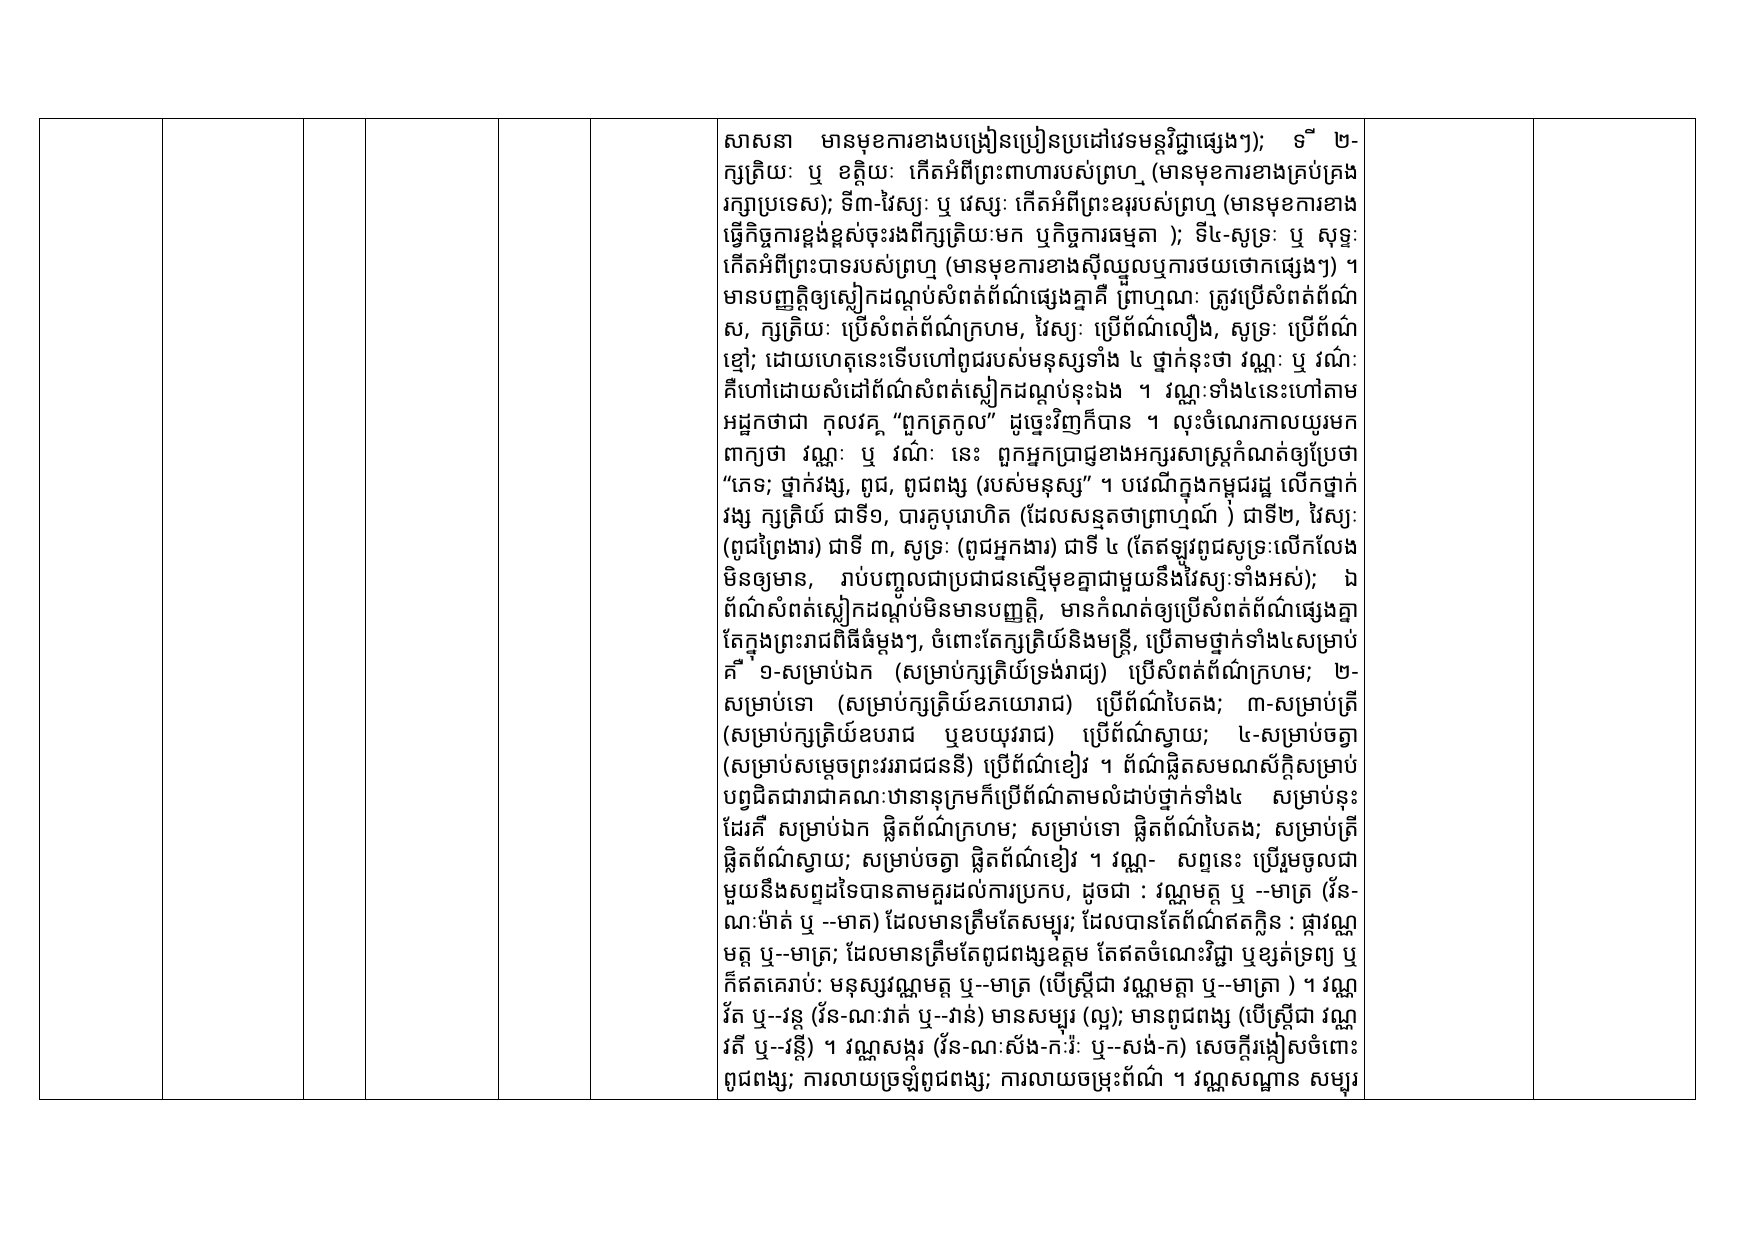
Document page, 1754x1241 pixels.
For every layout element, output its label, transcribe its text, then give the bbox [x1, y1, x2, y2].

table_cell [1365, 119, 1533, 1098]
table_cell [40, 119, 162, 1098]
table_cell [499, 119, 590, 1098]
table_cell (វណ្ណ; វណ៌) ព័ណ៌, សម្បុរ; ពន្លឺ, រស្មី; ភេទ; ថ្នាក់​វង្ស, ពូជ, ពូជពង្ស (របស់​មនុស្ស) ។ តាម​លទ្ធិ​ព្រាហ្មណ៍ ចែក​ពូជ​របស់​មនុស្ស​ជា ៤ ថ្នាក់ ទី ១-ព្រាហ្មណៈ ថា (ដើម​កំណើត​ដំបូង​បំផុង) កើត​អំពី​ព្រះ​ឱស្ឋ​របស់​ព្រហ្ម (ព្រហ្ម​តម្រូវ​ឲ្យ​ជា​ម្ចាស់​សាសនា មាន​មុខ​ការ​ខាង​បង្រៀន​ប្រៀន​ប្រដៅ​វេទ​មន្ត​វិជ្ជា​ផ្សេង​ៗ); ទី ២-ក្សត្រិយៈ ឬ ខត្តិយៈ កើត​អំពី​ព្រះ​ពាហា​របស់​ព្រហ្ម (មាន​មុខ​ការ​ខាង​គ្រប់​គ្រង​រក្សា​ប្រទេស); ទី៣-វៃស្យៈ ឬ វេស្សៈ កើត​អំពី​ព្រះ​ឧរុ​របស់​ព្រហ្ម (មាន​មុខ​ការ​ខាង​ធ្វើ​កិច្ច​ការ​ខ្ពង់​ខ្ពស់​ចុះ​រង​ពី​ក្សត្រិយៈ​មក ឬ​កិច្ច​ការ​ធម្មតា ); ទី៤-សូទ្រៈ ឬ សុទ្ទៈ កើត​អំពី​ព្រះ​បាទ​របស់​ព្រហ្ម (មាន​មុខ​ការ​ខាង​ស៊ី​ឈ្នួល​ឬ​ការ​ថយ​ថោក​ផ្សេង​ៗ) ។ មាន​បញ្ញត្តិ​ឲ្យ​ស្លៀក​ដណ្ដប់​សំពត់​ព័ណ៌​ផ្សេង​គ្នា​គឺ ព្រាហ្មណៈ ត្រូវ​ប្រើ​សំពត់​ព័ណ៌​ស, ក្សត្រិយៈ ប្រើ​សំពត់​ព័ណ៌​ក្រហម, វៃស្យៈ ប្រើ​ព័ណ៌​លឿង, សូទ្រៈ ប្រើ​ព័ណ៌​ខ្មៅ; ដោយ​ហេតុ​នេះ​ទើប​ហៅ​ពូជ​របស់​មនុស្ស​ទាំង ៤ ថ្នាក់​នុះ​ថា វណ្ណៈ ឬ វណ៌ៈ គឺ​ហៅ​ដោយ​សំដៅ​ព័ណ៌​សំពត់​ស្លៀក​ដណ្ដប់​នុះ​ឯង ។ វណ្ណៈ​ទាំង​៤​នេះ​ហៅ​តាម​អដ្ឋកថា​ជា កុល​វគ្គ “ពួក​ត្រកូល” ដូច្នេះ​វិញ​ក៏​បាន ។ លុះ​ចំណេរ​កាល​យូរ​មក​ពាក្យ​ថា វណ្ណៈ ឬ វណ៌ៈ នេះ ពួក​អ្នក​ប្រាជ្ញ​ខាង​អក្សរ​សាស្រ្ត​កំណត់​ឲ្យ​ប្រែ​ថា “ភេទ; ថ្នាក់​វង្ស, ពូជ, ពូជ​ពង្ស (របស់​មនុស្ស” ។ បវេណី​ក្នុង​កម្ពុជ​រដ្ឋ លើក​ថ្នាក់​វង្ស ក្សត្រិយ៍ ជា​ទី​១, បារគូ​បុរោហិត (ដែល​សន្មត​ថា​ព្រាហ្មណ៍ ) ជា​ទី​២, វៃស្យៈ (ពូជ​ព្រៃ​ងារ) ជា​ទី ៣, សូទ្រៈ (ពូជ​អ្នក​ងារ) ជា​ទី ៤ (តែ​ឥឡូវ​ពូជ​សូទ្រៈ​លើក​លែង​មិន​ឲ្យ​មាន, រាប់​បញ្ចូល​ជា​ប្រជា​ជន​ស្មើ​មុខ​គ្នា​ជា​មួយ​នឹង​វៃស្យៈ​ទាំងអស់); ឯ​ព័ណ៌​សំពត់​ស្លៀក​ដណ្ដប់​មិន​មាន​បញ្ញត្តិ, មាន​កំណត់​ឲ្យ​ប្រើ​សំពត់​ព័ណ៌​ផ្សេង​គ្នា​តែ​ក្នុង​ព្រះ​រាជ​ពិធី​ធំ​ម្តង​ៗ, ចំពោះ​តែ​ក្សត្រិយ៍​និង​មន្រ្តី, ប្រើ​តាម​ថ្នាក់​ទាំង​៤​សម្រាប់​គឺ ១-សម្រាប់​ឯក (សម្រាប់​ក្សត្រិយ៍​ទ្រង់​រាជ្យ) ប្រើ​សំពត់​ព័ណ៌​ក្រហម; ២-សម្រាប់​ទោ (សម្រាប់​ក្សត្រិយ៍​ឧភយោរាជ) ប្រើ​ព័ណ៌​បៃតង; ៣-សម្រាប់​ត្រី (សម្រាប់​ក្សត្រិយ៍​ឧបរាជ ឬ​ឧបយុវរាជ) ប្រើ​ព័ណ៌​ស្វាយ; ៤-សម្រាប់​ចត្វា (សម្រាប់​សម្តេច​ព្រះ​វររាជ​ជននី) ប្រើ​ព័ណ៌​ខៀវ ។ ព័ណ៌​ផ្លិត​សមណ​ស័ក្តិ​សម្រាប់​បព្វជិត​ជា​រាជា​គណៈ​ឋានានុក្រម​ក៏​ប្រើ​ព័ណ៌​តាម​លំដាប់​ថ្នាក់​ទាំង​៤ សម្រាប់​នុះ​ដែរ​គឺ សម្រាប់​ឯក ផ្លិត​ព័ណ៌​ក្រហម; សម្រាប់​ទោ ផ្លិត​ព័ណ៌​បៃតង; សម្រាប់​ត្រី ផ្លិត​ព័ណ៌​ស្វាយ; សម្រាប់​ចត្វា ផ្លិត​ព័ណ៌​ខៀវ ។ វណ្ណ- សព្ទ​នេះ ប្រើ​រួម​ចូល​ជា​មួយ​នឹង​សព្ទ​ដទៃ​បាន​តាម​គួរ​ដល់​ការ​ប្រកប, ដូច​ជា : វណ្ណ​មត្ត ឬ --មាត្រ (វ័ន-ណៈម៉ាត់ ឬ --មាត) ដែល​មាន​ត្រឹម​តែ​សម្បុរ; ដែល​បាន​តែ​ព័ណ៌​ឥត​ក្លិន : ផ្កា​វណ្ណ​មត្ត ឬ--មាត្រ; ដែល​មាន​ត្រឹម​តែ​ពូជ​ពង្ស​ឧត្តម តែ​ឥត​ចំណេះ​វិជ្ជា ឬ​ខ្សត់​ទ្រព្យ ឬ​ក៏​ឥត​គេ​រាប់: មនុស្ស​វណ្ណ​មត្ត ឬ--មាត្រ (បើ​ស្ត្រី​ជា វណ្ណ​មត្តា ឬ--មាត្រា ) ។ វណ្ណ​វ័ត ឬ--វន្ត (វ័ន-ណៈវាត់ ឬ--វាន់) មាន​សម្បុរ (ល្អ); មាន​ពូជ​ពង្ស (បើ​ស្រ្តី​ជា វណ្ណ​វតី ឬ--វន្តី) ។ វណ្ណ​សង្ករ (វ័ន-ណៈស័ង-កៈរ៉ៈ ឬ--សង់-ក) សេចក្ដី​រង្កៀស​ចំពោះ​ពូជ​ពង្ស; ការ​លាយ​ច្រឡំ​ពូជ​ពង្ស; ការ​លាយ​ចម្រុះ​ព័ណ៌ ។ វណ្ណ​សណ្ឋាន សម្បុរ​និង​ទ្រង់ទ្រាយ : មាន​វណ្ណ​សណ្ឋាន​ផ្សេង​គ្នា ។ វណ្ណ​សម្បត្តិ (--សំប័ត) ការ​បរិបូរ​ដោយ​សម្បុរ ។ វណ្ណ​សេដ្ឋ ឬ វណ៌​ស្រេស្ឋ (វ័ន-ណៈ-សេត ឬ​វ័រ-ណៈស្រេស) ដែល​ប្រសើរ​ព្រោះ​ពូជ​ពង្ស (ព្រាហ្មណ៍​ឬ​ក្សត្រិយ៍); បើ​ស្រ្តី​ជា វណ្ណ​សេដ្ឋា ឬ​វណ៌​ស្រេស្ឋា... (ព្រាហ្មណី ឬ ក្សត្រិយានី) ។ វណ្ណ​សំសគ្គៈ (វ័ន-ណៈស័ងស័ក-គៈ) ការ​ច្រឡំ​ពូជ​ពង្ស, ការ​លាយ​ពូជ​ពង្ស; ការ​កាត់​ពូជ​ពង្ស​ដែល​ទីទៃ​ពី​គ្នា : កូន​វណ្ណ​សំសគ្គៈ ។ល។ [718, 119, 1364, 1098]
table_cell [1534, 119, 1695, 1098]
table_cell [304, 119, 365, 1098]
table_cell [591, 119, 717, 1098]
table_cell [163, 119, 303, 1098]
table_cell [366, 119, 498, 1098]
